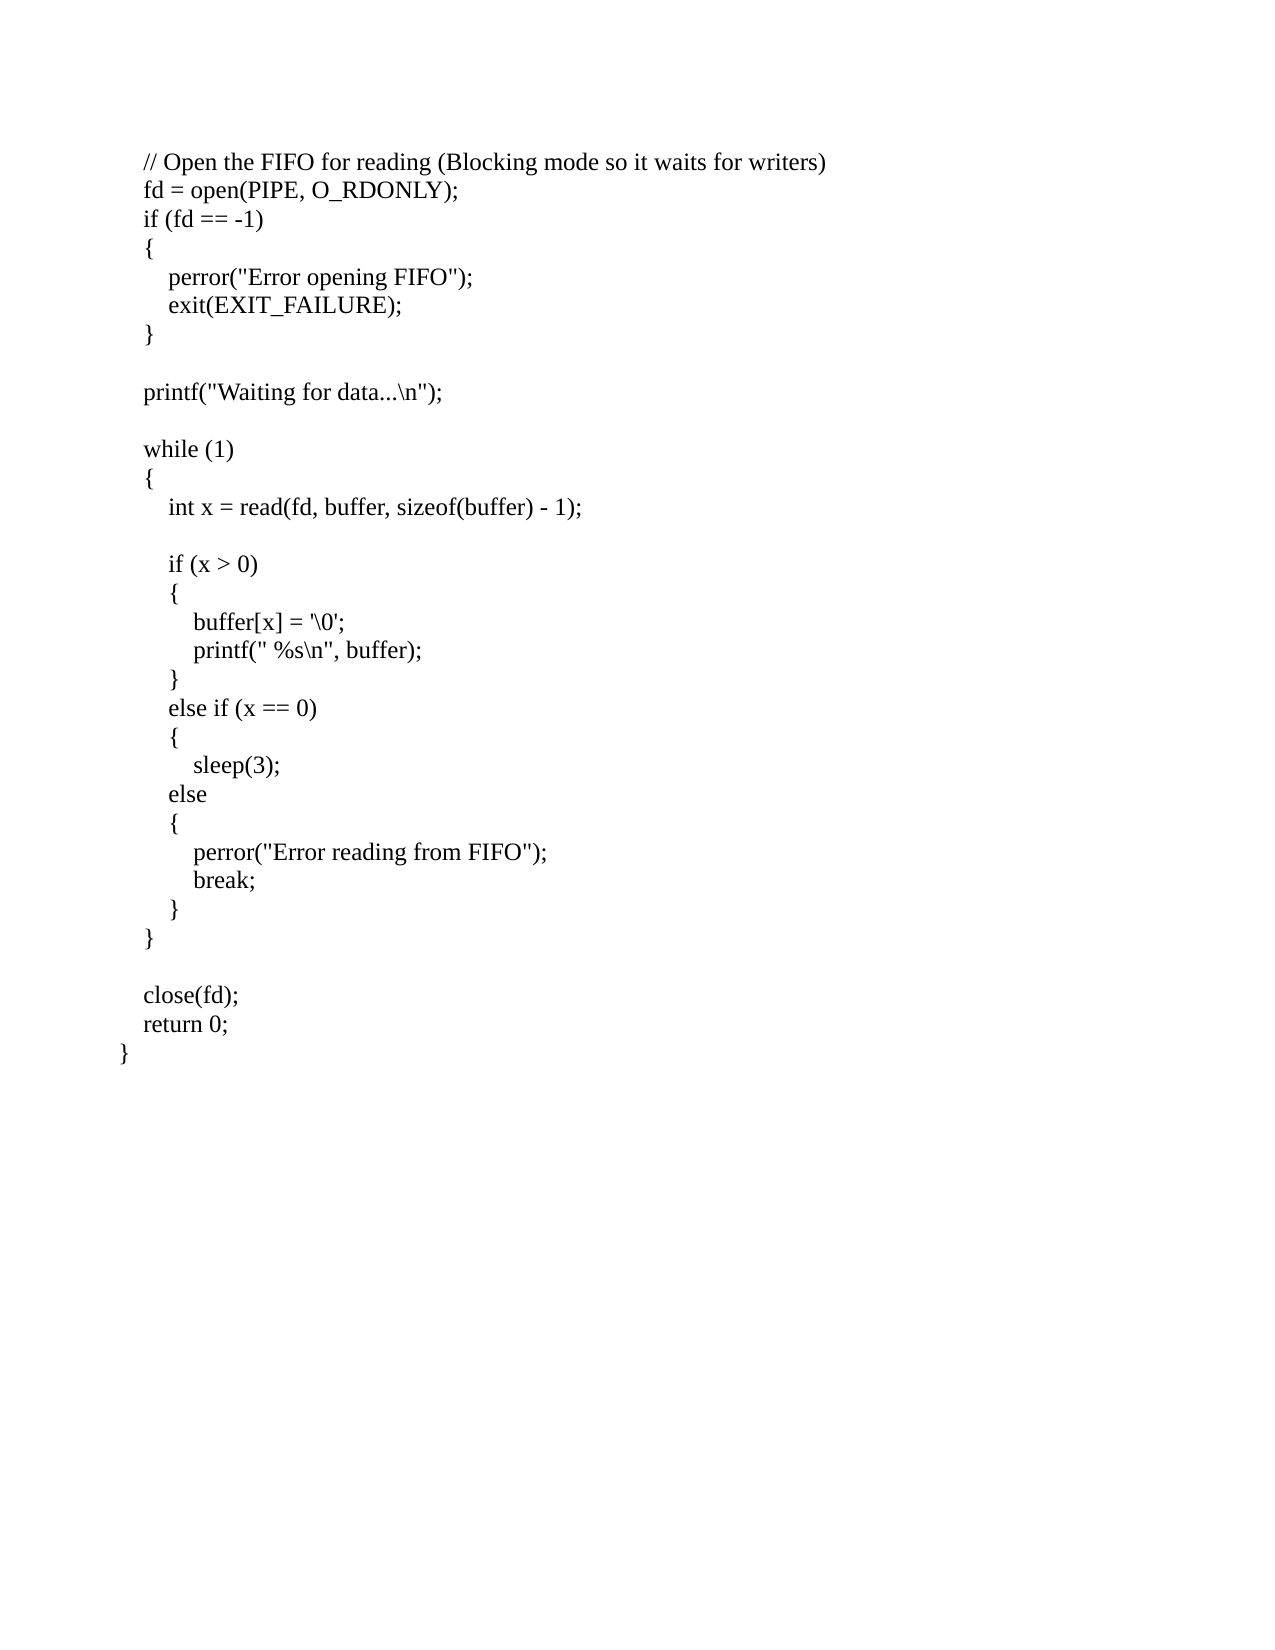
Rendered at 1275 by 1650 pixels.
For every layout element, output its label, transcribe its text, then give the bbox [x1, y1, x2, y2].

text if (fd == -1) [118, 204, 1157, 233]
text { [118, 722, 1157, 751]
text int x = read(fd, buffer, sizeof(buffer) - 1); [118, 492, 1157, 521]
text if (x > 0) [118, 549, 1157, 578]
text printf("Waiting for data...\n"); [118, 377, 1157, 406]
text } [118, 894, 1157, 923]
text else if (x == 0) [118, 693, 1157, 722]
text } [118, 319, 1157, 348]
text { [118, 233, 1157, 262]
text perror("Error reading from FIFO"); [118, 837, 1157, 866]
text buffer[x] = '\0'; [118, 607, 1157, 636]
text } [118, 923, 1157, 952]
text fd = open(PIPE, O_RDONLY); [118, 176, 1157, 204]
text { [118, 578, 1157, 607]
text return 0; [118, 1009, 1157, 1038]
text { [118, 463, 1157, 492]
text sleep(3); [118, 751, 1157, 779]
text } [118, 1038, 1157, 1067]
text perror("Error opening FIFO"); [118, 262, 1157, 291]
text break; [118, 866, 1157, 894]
text while (1) [118, 434, 1157, 463]
text close(fd); [118, 981, 1157, 1009]
text { [118, 808, 1157, 837]
text else [118, 779, 1157, 808]
text // Open the FIFO for reading (Blocking mode so it waits for writers) [118, 147, 1157, 176]
text } [118, 664, 1157, 693]
text exit(EXIT_FAILURE); [118, 291, 1157, 319]
text printf(" %s\n", buffer); [118, 636, 1157, 664]
